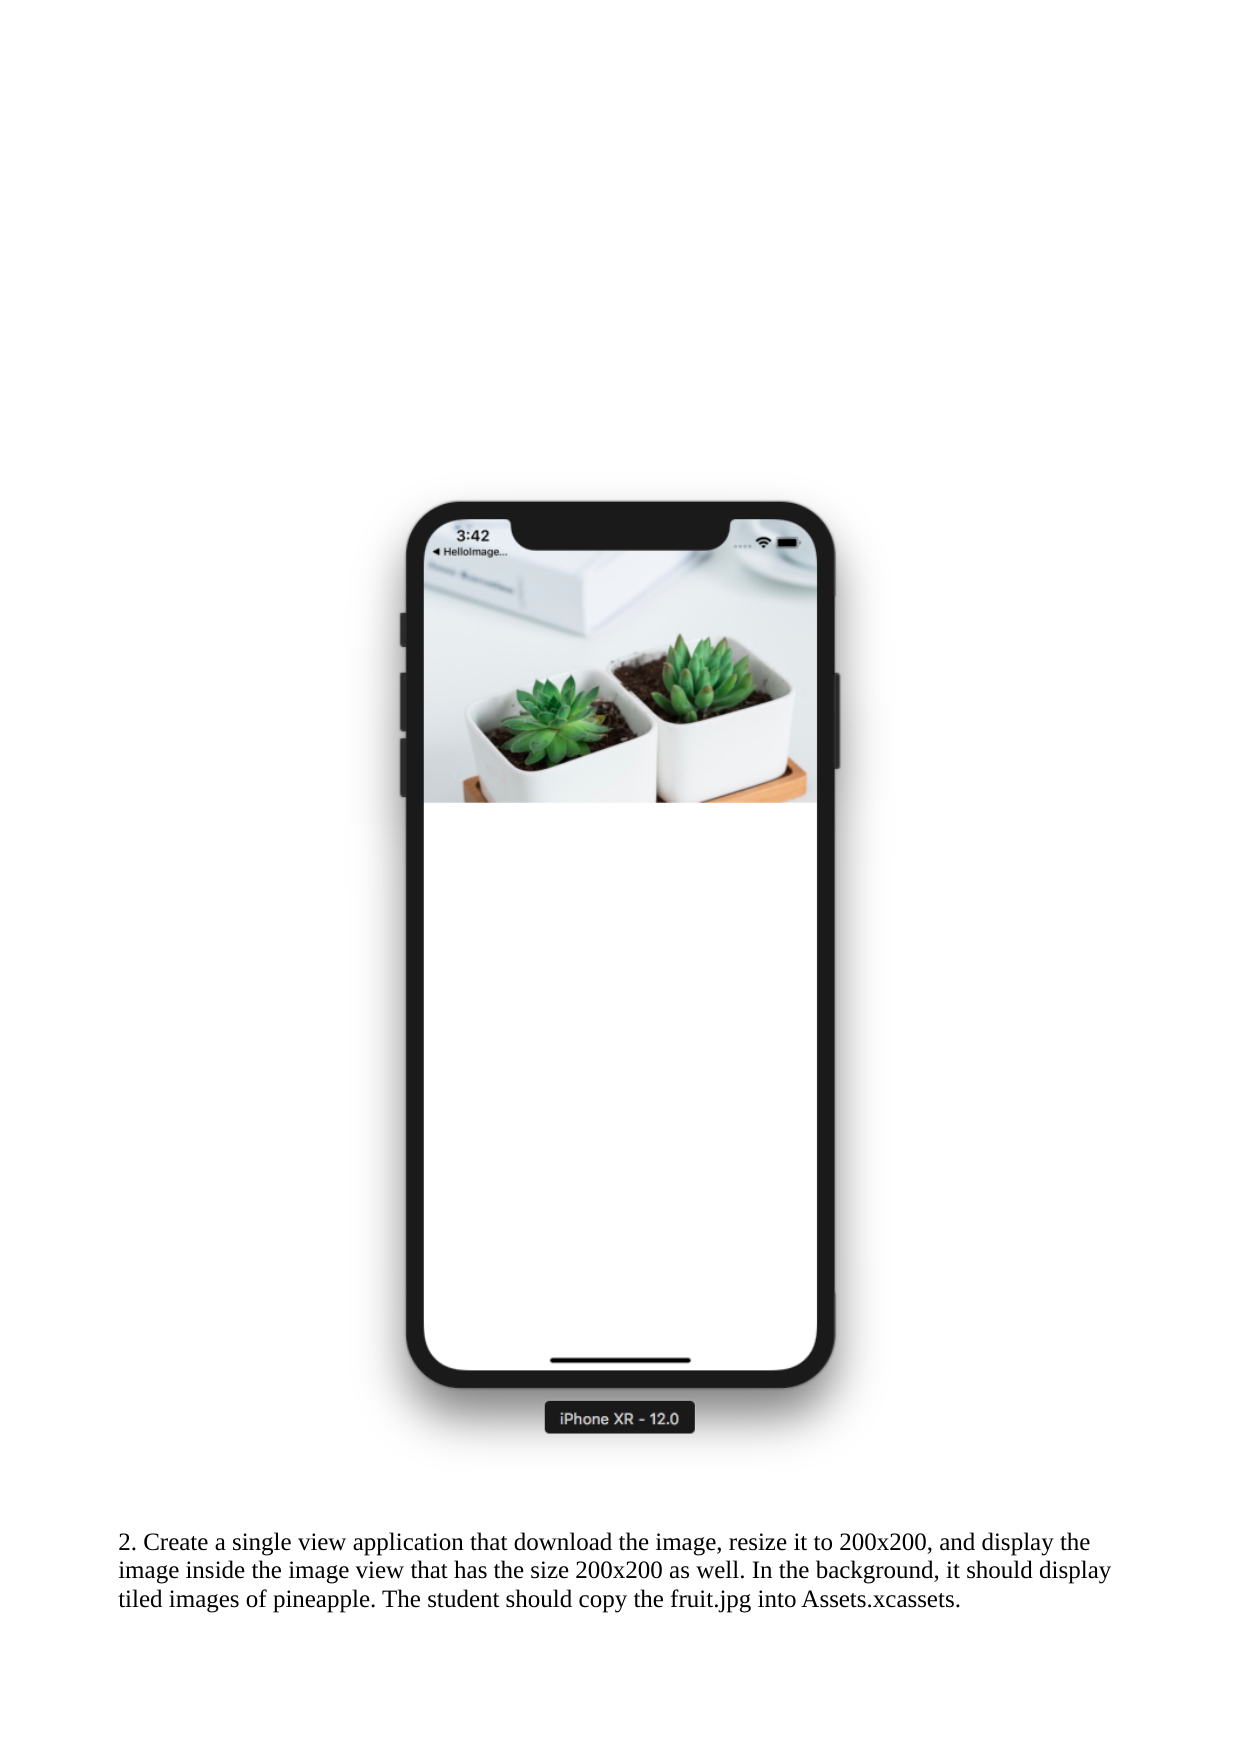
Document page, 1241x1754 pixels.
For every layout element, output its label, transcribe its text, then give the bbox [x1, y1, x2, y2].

picture [330, 463, 911, 1483]
text 2. Create a single view application that download the image, resize it to 200x200, and display the image inside the image view that has the size 200x200 as well. In the background, it should display tiled images of pineapple. The student should copy the fruit.jpg into Assets.xcassets. [118, 1527, 1122, 1613]
